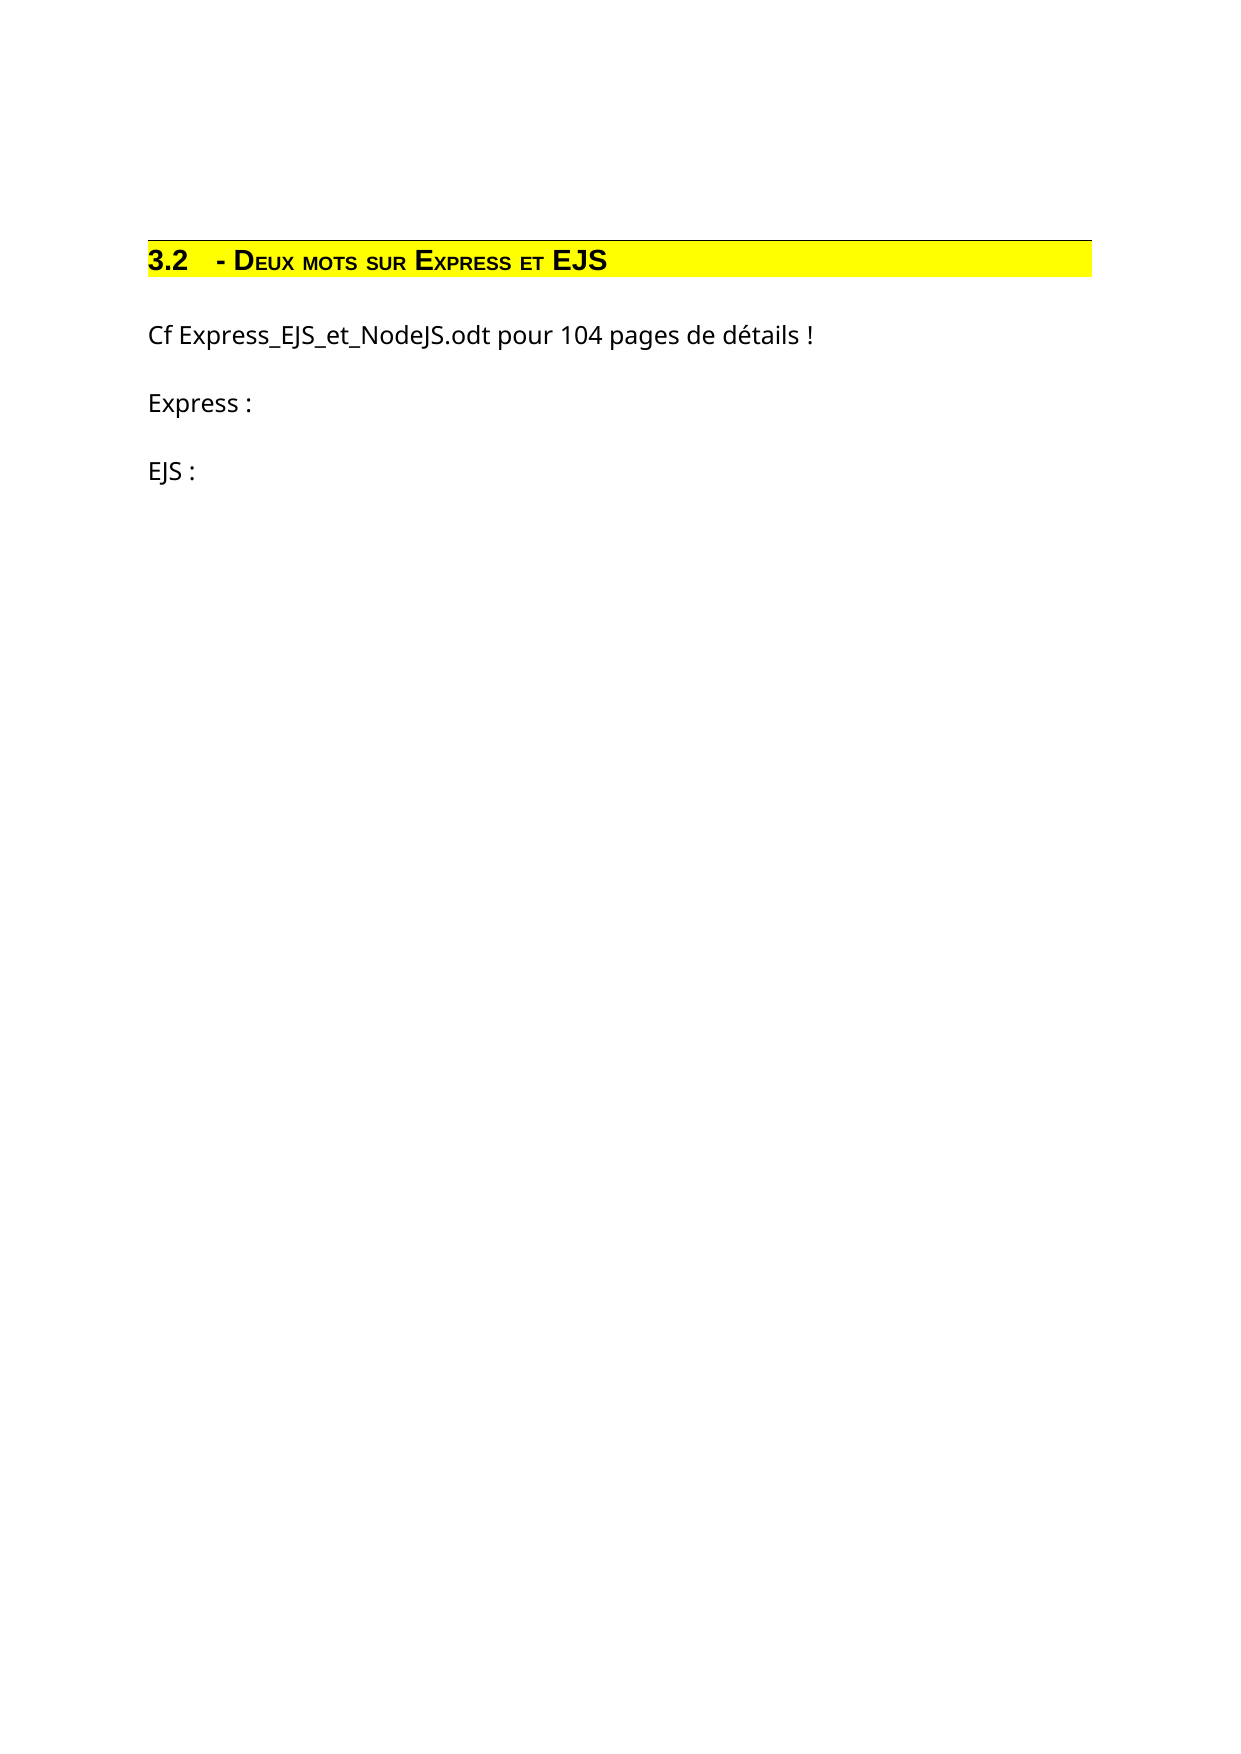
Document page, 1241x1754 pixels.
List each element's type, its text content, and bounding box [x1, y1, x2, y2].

subtitle - Deux mots sur Express et EJS [148, 241, 1092, 277]
text EJS : [148, 453, 1092, 488]
text Express : [148, 385, 1092, 419]
text Cf Express_EJS_et_NodeJS.odt pour 104 pages de détails ! [148, 317, 1092, 351]
